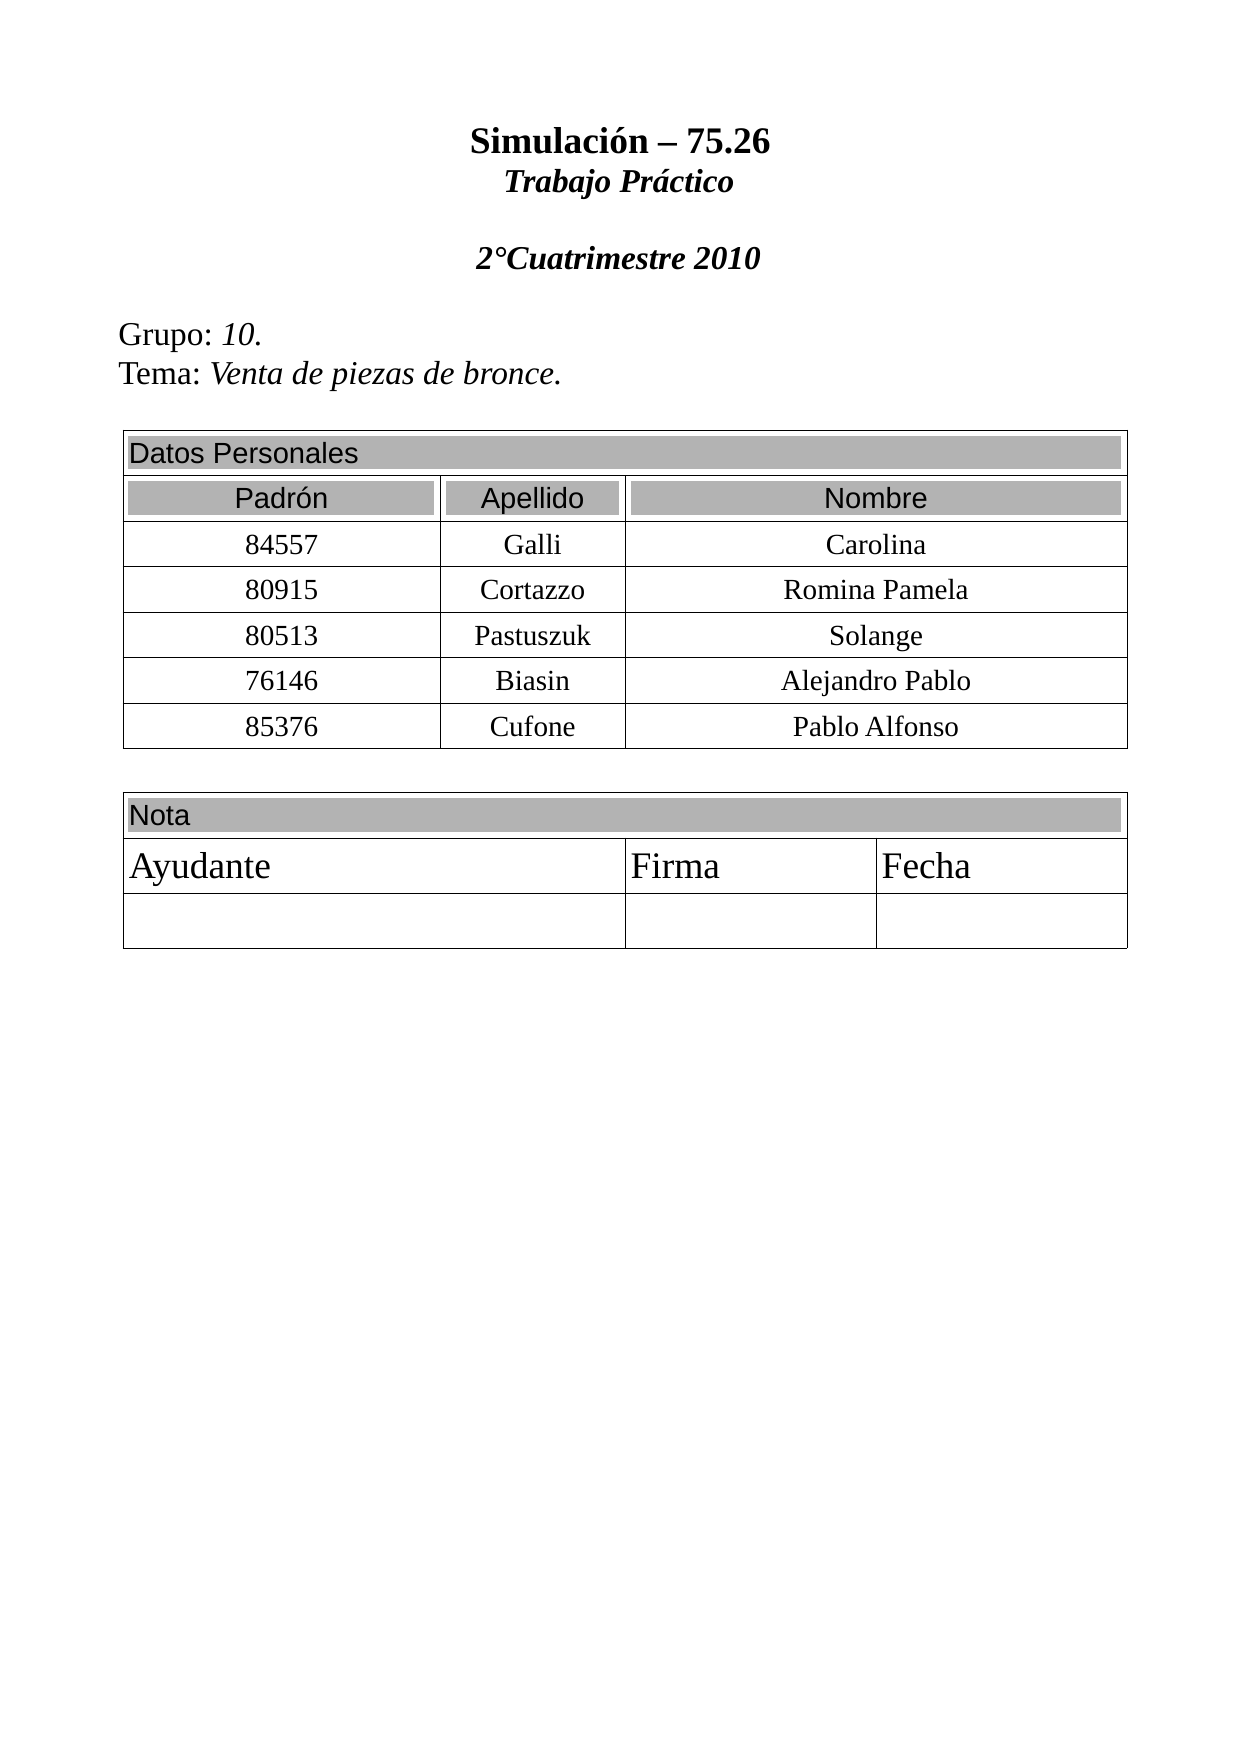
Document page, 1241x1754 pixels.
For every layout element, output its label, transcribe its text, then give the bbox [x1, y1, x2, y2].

text Simulación – 75.26 [118, 118, 1122, 161]
table_cell Firma [626, 839, 876, 892]
table_cell Apellido [441, 476, 625, 521]
table_cell Ayudante [124, 839, 625, 892]
table_cell Cortazzo [441, 567, 625, 612]
table_header Nota [124, 793, 1127, 837]
text 2°Cuatrimestre 2010 [118, 238, 1122, 276]
table_header Datos Personales [124, 431, 1127, 475]
table_cell Biasin [441, 658, 625, 703]
table_cell 84557 [124, 522, 440, 566]
table_cell 76146 [124, 658, 440, 703]
table_cell 85376 [124, 704, 440, 748]
table_cell Alejandro Pablo [626, 658, 1127, 703]
table_cell Solange [626, 613, 1127, 657]
table_cell Pastuszuk [441, 613, 625, 657]
table_cell Pablo Alfonso [626, 704, 1127, 748]
table_cell [626, 894, 876, 948]
table_cell [124, 894, 625, 948]
table_cell 80513 [124, 613, 440, 657]
text Trabajo Práctico [118, 161, 1122, 199]
table_cell Carolina [626, 522, 1127, 566]
table_cell Padrón [124, 476, 440, 521]
table_cell Nombre [626, 476, 1127, 521]
table_cell 80915 [124, 567, 440, 612]
table_cell Cufone [441, 704, 625, 748]
table_cell Fecha [877, 839, 1127, 892]
text Tema: Venta de piezas de bronce. [118, 353, 1122, 391]
text Grupo: 10. [118, 314, 1122, 353]
table_cell Romina Pamela [626, 567, 1127, 612]
table_cell Galli [441, 522, 625, 566]
table_cell [877, 894, 1127, 948]
